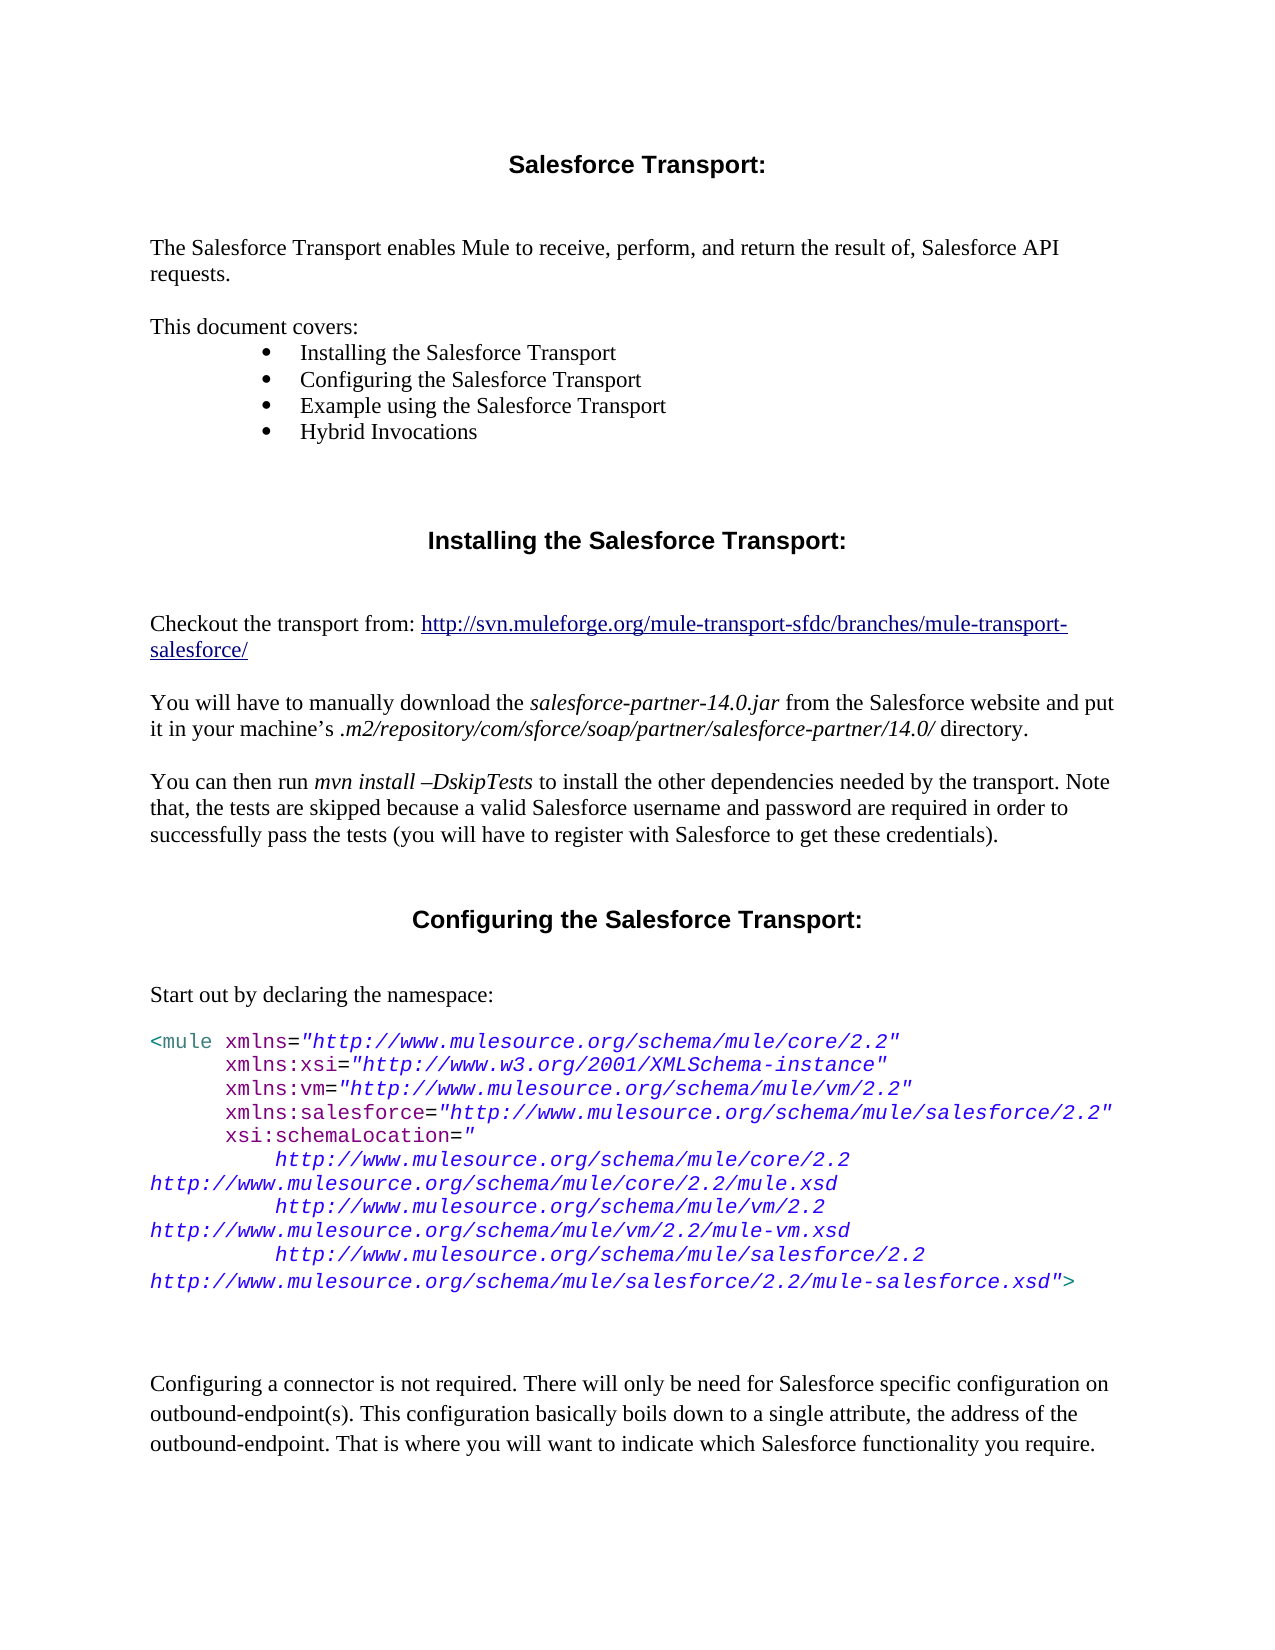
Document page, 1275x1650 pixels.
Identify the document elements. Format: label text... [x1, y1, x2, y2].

text xmlns:vm="http://www.mulesource.org/schema/mule/vm/2.2" [150, 1078, 1125, 1102]
text Configuring a connector is not required. There will only be need for Salesforce specific configuration on outbound-endpoint(s). This configuration basically boils down to a single attribute, the address of the outbound-endpoint. That is where you will want to indicate which Salesforce functionality you require. [150, 1370, 1125, 1457]
text The Salesforce Transport enables Mule to receive, perform, and return the result of, Salesforce API requests. [150, 234, 1125, 287]
list Installing the Salesforce Transport [262, 339, 1125, 366]
text Salesforce Transport: [150, 150, 1125, 179]
text http://www.mulesource.org/schema/mule/vm/2.2 http://www.mulesource.org/schema/mule/vm/2.2/mule-vm.xsd [150, 1196, 1125, 1243]
text http://www.mulesource.org/schema/mule/core/2.2 http://www.mulesource.org/schema/mule/core/2.2/mule.xsd [150, 1149, 1125, 1196]
text You will have to manually download the salesforce-partner-14.0.jar from the Salesforce website and put it in your machine’s .m2/repository/com/sforce/soap/partner/salesforce-partner/14.0/ directory. [150, 689, 1125, 742]
text Start out by declaring the namespace: [150, 981, 1125, 1007]
text Installing the Salesforce Transport: [150, 526, 1125, 555]
list Hybrid Invocations [262, 418, 1125, 445]
list Example using the Salesforce Transport [262, 392, 1125, 418]
text xmlns:salesforce="http://www.mulesource.org/schema/mule/salesforce/2.2" [150, 1102, 1125, 1125]
text xmlns:xsi="http://www.w3.org/2001/XMLSchema-instance" [150, 1054, 1125, 1078]
text You can then run mvn install –DskipTests to install the other dependencies needed by the transport. Note that, the tests are skipped because a valid Salesforce username and password are required in order to successfully pass the tests (you will have to register with Salesforce to get these credentials). [150, 768, 1125, 847]
text Checkout the transport from: http://svn.muleforge.org/mule-transport-sfdc/branches/mule-transport-salesforce/ [150, 610, 1125, 663]
text http://www.mulesource.org/schema/mule/salesforce/2.2 http://www.mulesource.org/schema/mule/salesforce/2.2/mule-salesforce.xsd"> [150, 1243, 1125, 1294]
text Configuring the Salesforce Transport: [150, 905, 1125, 933]
text xsi:schemaLocation=" [150, 1125, 1125, 1149]
list Configuring the Salesforce Transport [262, 366, 1125, 392]
text This document covers: [150, 313, 1125, 339]
text <mule xmlns="http://www.mulesource.org/schema/mule/core/2.2" [150, 1031, 1125, 1054]
